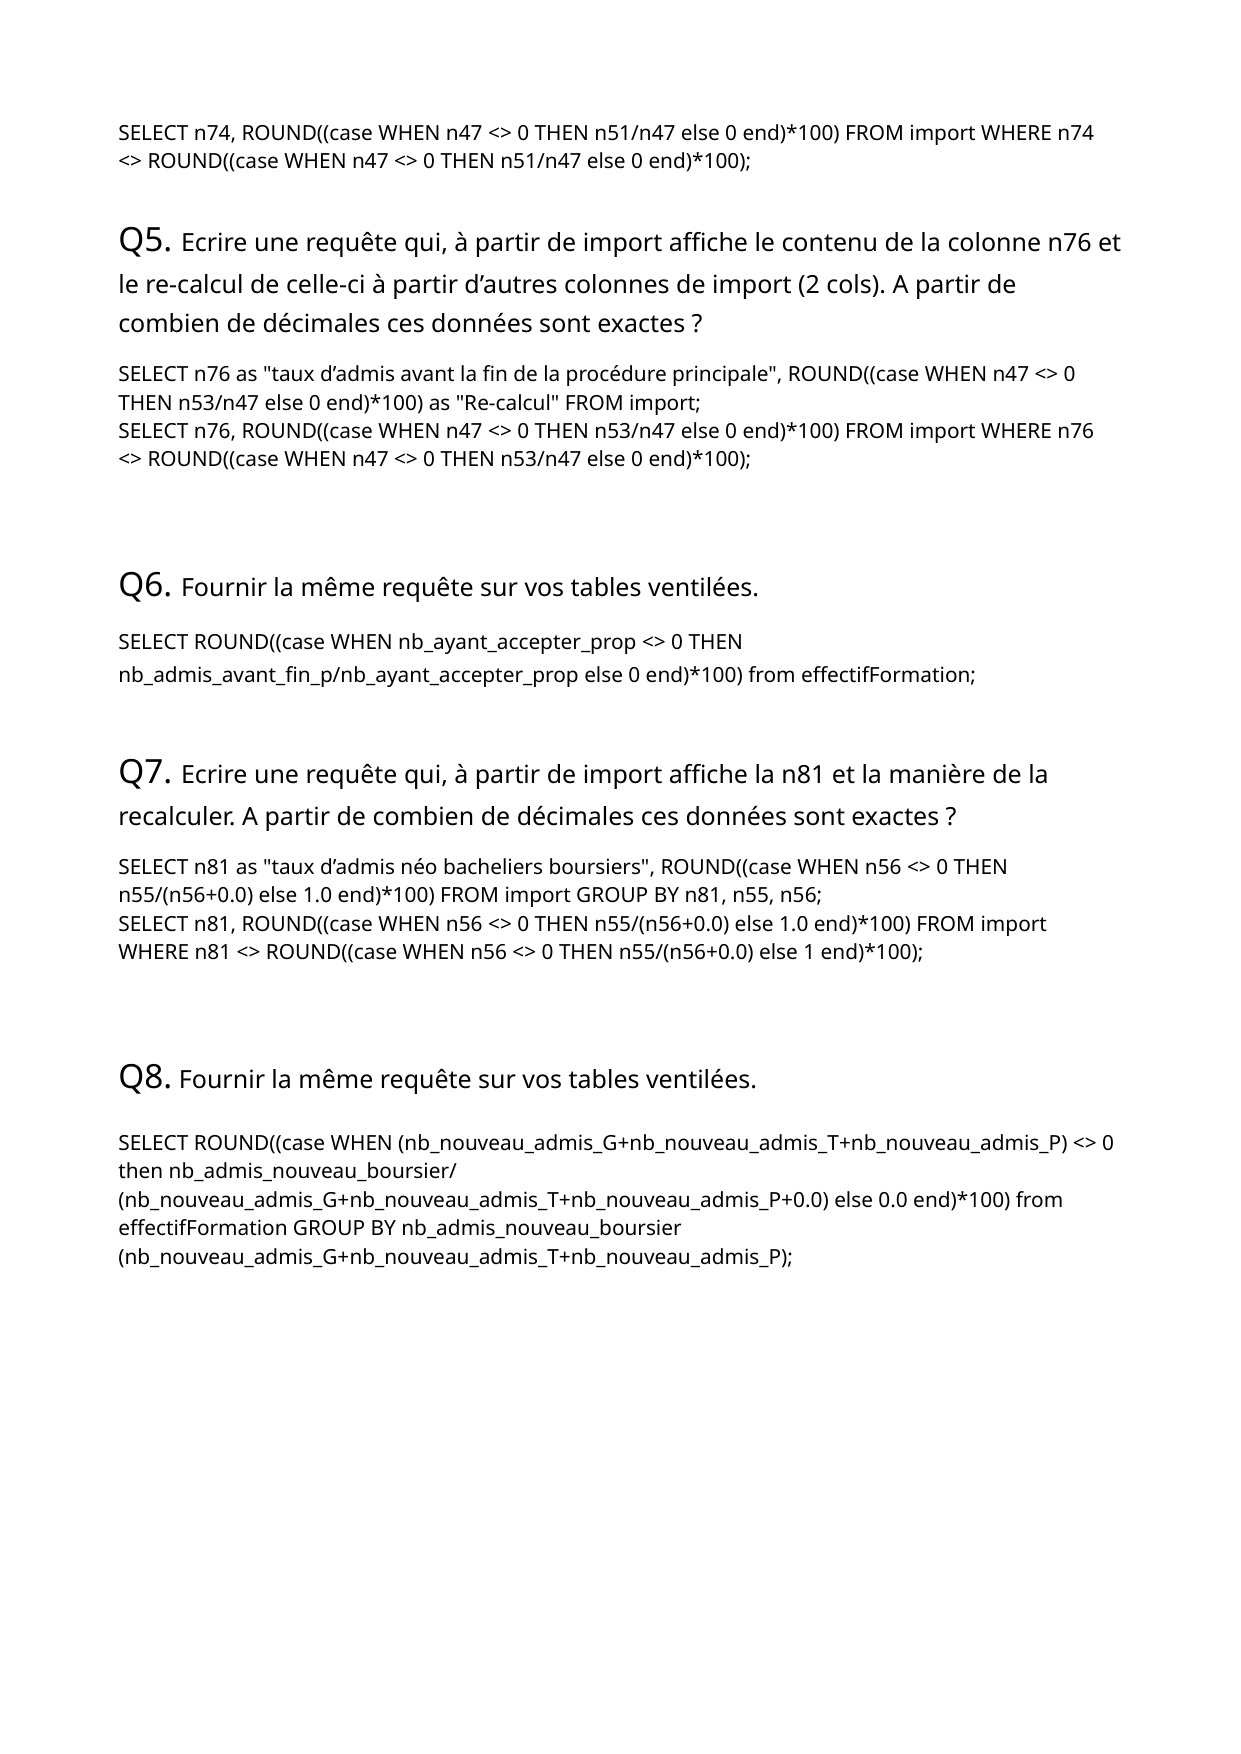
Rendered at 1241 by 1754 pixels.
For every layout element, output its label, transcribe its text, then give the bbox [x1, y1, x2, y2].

text SELECT ROUND((case WHEN nb_ayant_accepter_prop <> 0 THEN nb_admis_avant_fin_p/nb_ayant_accepter_prop else 0 end)*100) from effectifFormation; [118, 627, 1122, 688]
text SELECT n76 as "taux d’admis avant la fin de la procédure principale", ROUND((case WHEN n47 <> 0 THEN n53/n47 else 0 end)*100) as "Re-calcul" FROM import; [118, 359, 1122, 416]
text SELECT ROUND((case WHEN (nb_nouveau_admis_G+nb_nouveau_admis_T+nb_nouveau_admis_P) <> 0 then nb_admis_nouveau_boursier/ (nb_nouveau_admis_G+nb_nouveau_admis_T+nb_nouveau_admis_P+0.0) else 0.0 end)*100) from effectifFormation GROUP BY nb_admis_nouveau_boursier (nb_nouveau_admis_G+nb_nouveau_admis_T+nb_nouveau_admis_P); [118, 1128, 1122, 1270]
text SELECT n74, ROUND((case WHEN n47 <> 0 THEN n51/n47 else 0 end)*100) FROM import WHERE n74 <> ROUND((case WHEN n47 <> 0 THEN n51/n47 else 0 end)*100); [118, 118, 1122, 175]
text Q7. Ecrire une requête qui, à partir de import affiche la n81 et la manière de la recalculer. A partir de combien de décimales ces données sont exactes ? [118, 707, 1122, 832]
text Q5. Ecrire une requête qui, à partir de import affiche le contenu de la colonne n76 et le re-calcul de celle-ci à partir d’autres colonnes de import (2 cols). A partir de combien de décimales ces données sont exactes ? [118, 175, 1122, 339]
text Q8. Fournir la même requête sur vos tables ventilées. [118, 1053, 1122, 1099]
text SELECT n76, ROUND((case WHEN n47 <> 0 THEN n53/n47 else 0 end)*100) FROM import WHERE n76 <> ROUND((case WHEN n47 <> 0 THEN n53/n47 else 0 end)*100); [118, 416, 1122, 473]
text SELECT n81, ROUND((case WHEN n56 <> 0 THEN n55/(n56+0.0) else 1.0 end)*100) FROM import WHERE n81 <> ROUND((case WHEN n56 <> 0 THEN n55/(n56+0.0) else 1 end)*100); [118, 909, 1122, 966]
text SELECT n81 as "taux d’admis néo bacheliers boursiers", ROUND((case WHEN n56 <> 0 THEN n55/(n56+0.0) else 1.0 end)*100) FROM import GROUP BY n81, n55, n56; [118, 852, 1122, 909]
text Q6. Fournir la même requête sur vos tables ventilées. [118, 560, 1122, 606]
